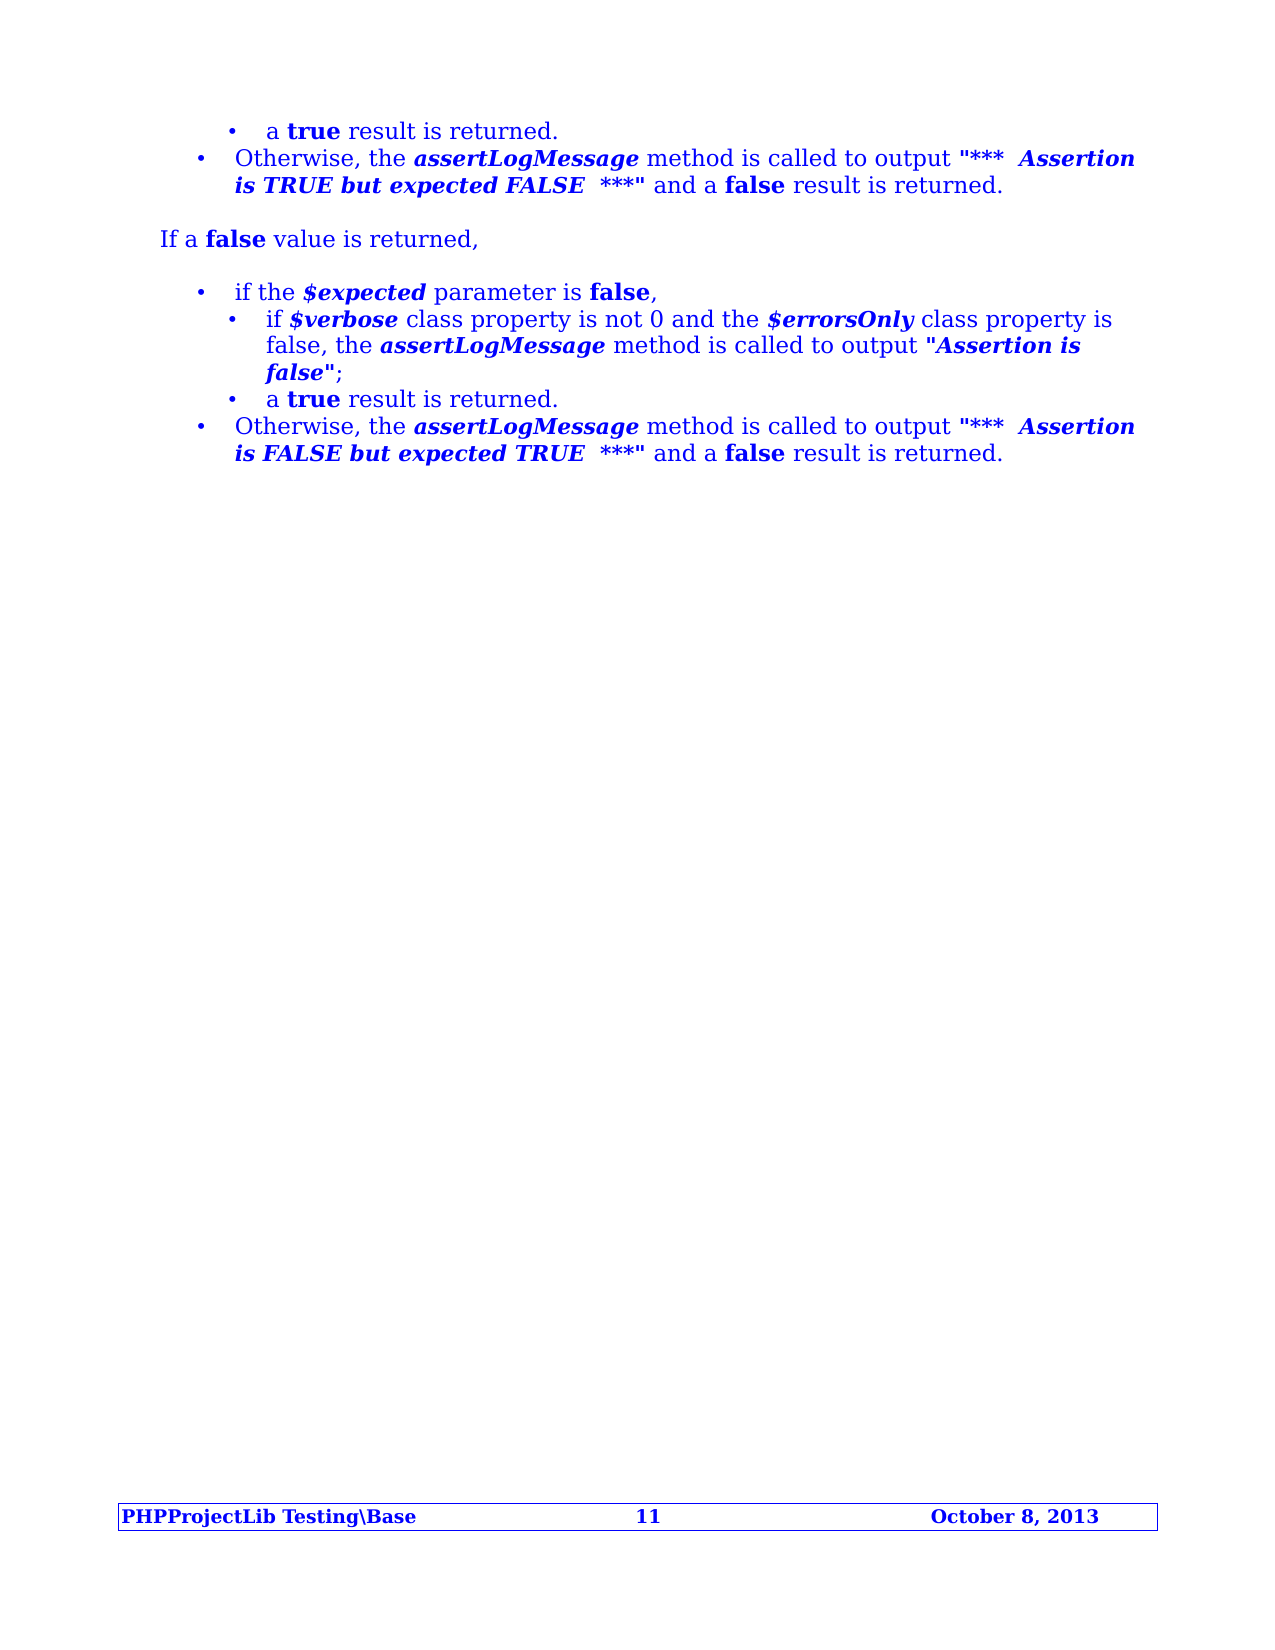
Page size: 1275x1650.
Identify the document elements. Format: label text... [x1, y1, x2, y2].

list a true result is returned. [228, 118, 1157, 145]
text If a false value is returned, [159, 225, 1157, 252]
list a true result is returned. [228, 386, 1157, 413]
list if $verbose class property is not 0 and the $errorsOnly class property is false, the assertLogMessage method is called to output "Assertion is false"; [228, 306, 1157, 386]
list if the $expected parameter is false, [197, 279, 1157, 306]
list Otherwise, the assertLogMessage method is called to output "*** Assertion is TRUE but expected FALSE ***" and a false result is returned. [197, 145, 1157, 199]
list Otherwise, the assertLogMessage method is called to output "*** Assertion is FALSE but expected TRUE ***" and a false result is returned. [197, 413, 1157, 467]
